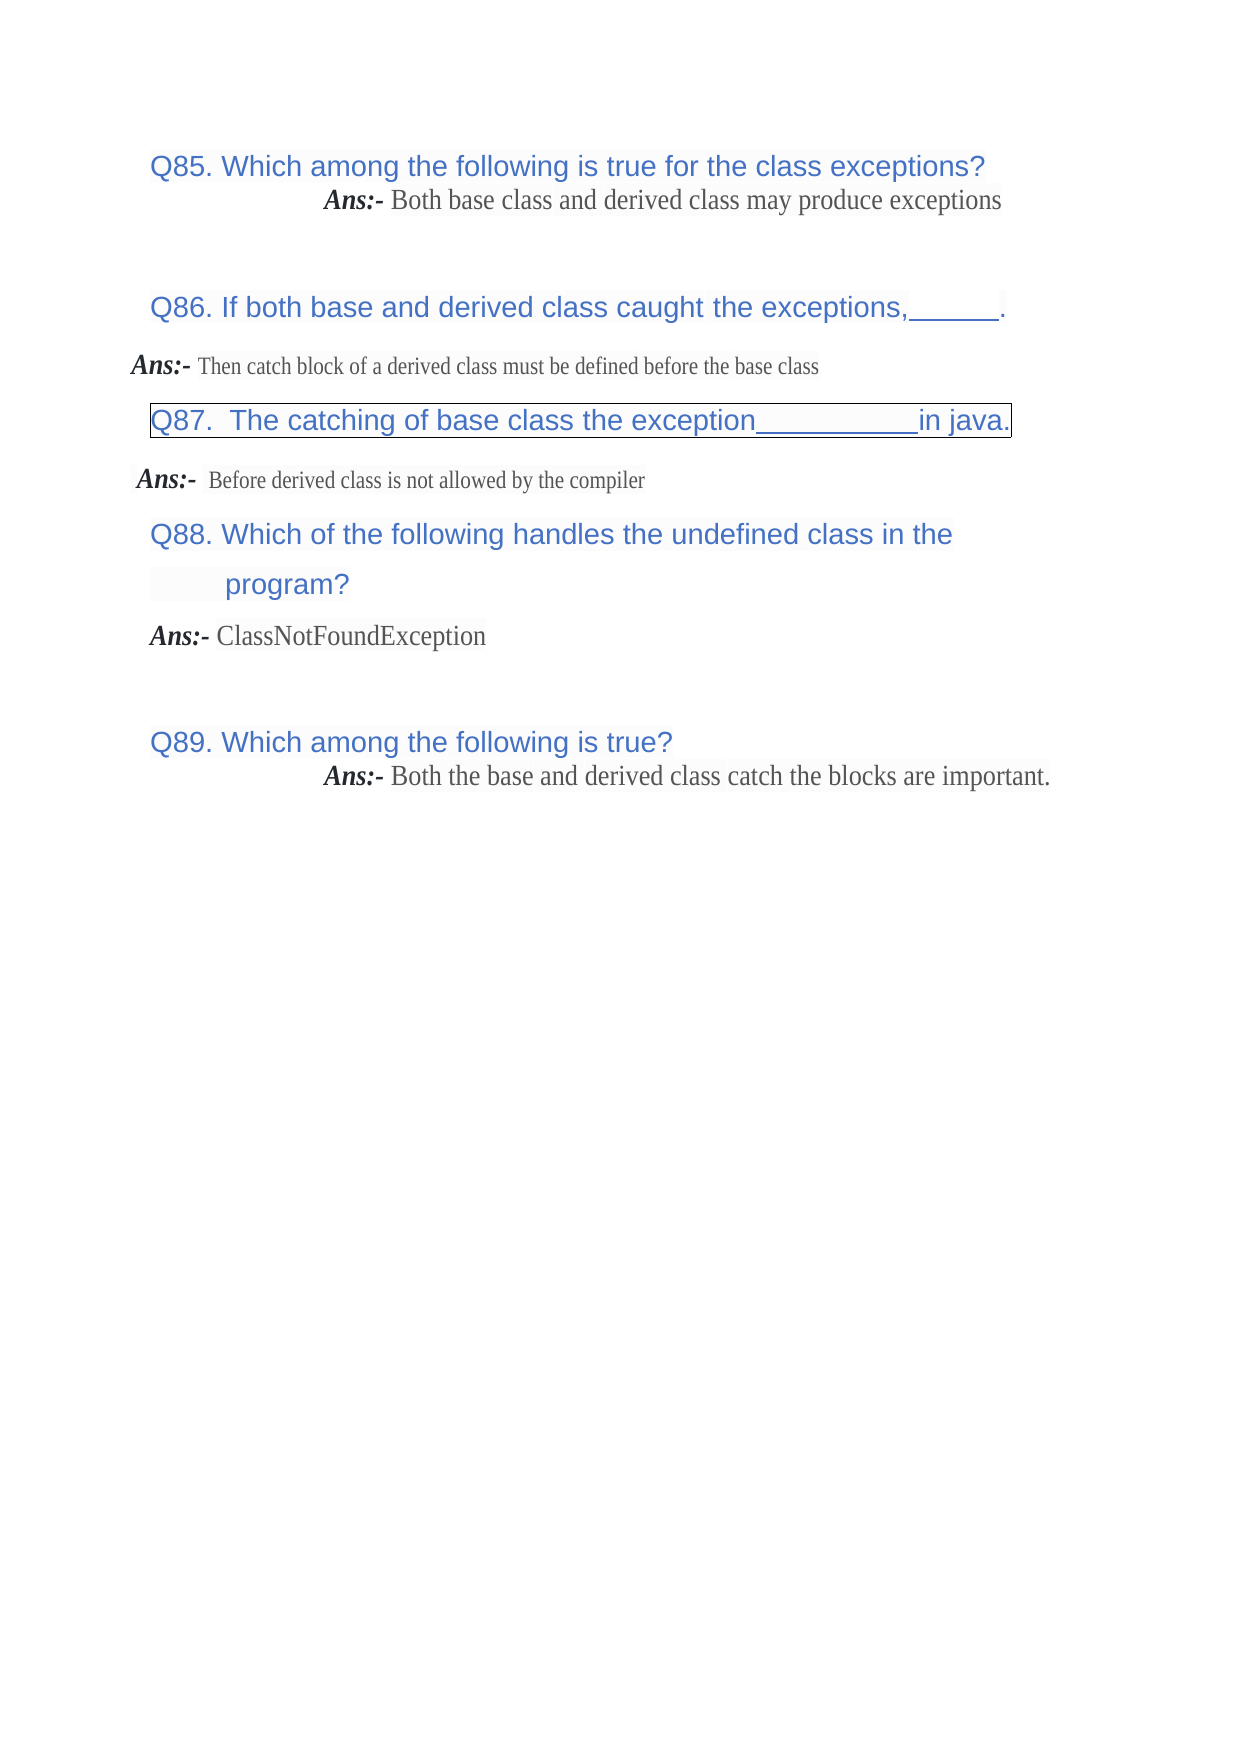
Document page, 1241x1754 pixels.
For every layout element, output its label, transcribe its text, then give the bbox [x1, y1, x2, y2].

text Q87. The catching of base class the exception in java. [151, 404, 1011, 437]
text Q89. Which among the following is true? [150, 725, 1105, 758]
text Q86. If both base and derived class caught the exceptions, . [150, 290, 1105, 323]
text program? [150, 567, 1105, 601]
text Ans:- Then catch block of a derived class must be defined before the base class [131, 347, 1105, 381]
text Ans:- ClassNotFoundException [150, 618, 1105, 651]
list Ans:- Both the base and derived class catch the blocks are important. [300, 758, 1105, 792]
text Ans:- Before derived class is not allowed by the compiler [131, 461, 1105, 495]
text Q85. Which among the following is true for the class exceptions? [150, 149, 1105, 182]
text Q88. Which of the following handles the undefined class in the [150, 517, 1105, 551]
list Ans:- Both base class and derived class may produce exceptions [300, 182, 1105, 216]
